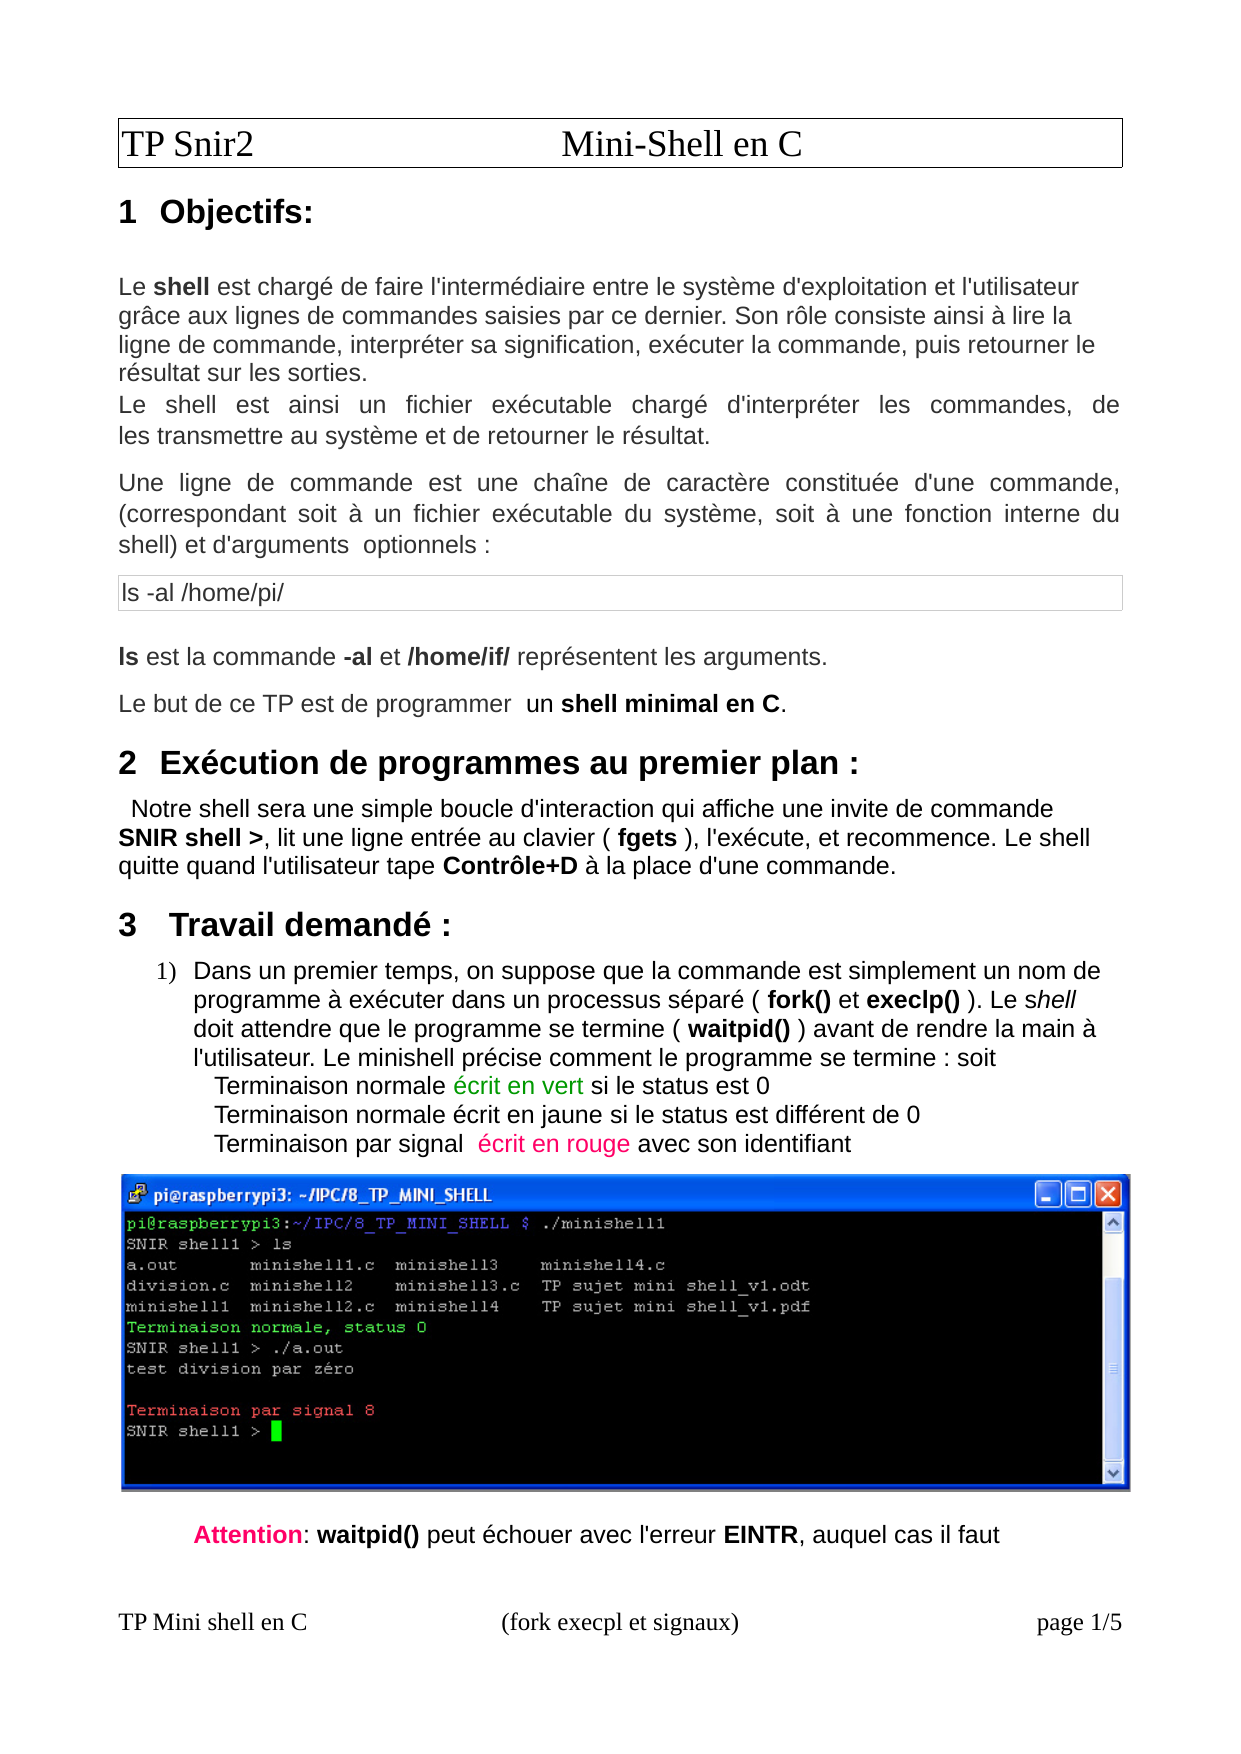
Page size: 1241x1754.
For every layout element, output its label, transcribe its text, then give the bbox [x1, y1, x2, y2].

text Notre shell sera une simple boucle d'interaction qui affiche une invite de commande [118, 794, 1122, 822]
text ls est la commande -al et /home/if/ représentent les arguments. [118, 639, 1122, 671]
subtitle Travail demandé : [118, 905, 1122, 944]
text Une ligne de commande est une chaîne de caractère constituée d'une commande, (correspondant soit à un fichier exécutable du système, soit à une fonction interne du shell) et d'arguments optionnels : [118, 465, 1122, 559]
text TP Snir2 Mini-Shell en C [119, 119, 1122, 167]
text Le shell est chargé de faire l'intermédiaire entre le système d'exploitation et l'utilisateur grâce aux lignes de commandes saisies par ce dernier. Son rôle consiste ainsi à lire la ligne de commande, interpréter sa signification, exécuter la commande, puis retourner le résultat sur les sorties. [118, 272, 1122, 387]
list Dans un premier temps, on suppose que la commande est simplement un nom de programme à exécuter dans un processus séparé ( fork() et execlp() ). Le shell doit attendre que le programme se termine ( waitpid() ) avant de rendre la main à l'utilisateur. Le minishell précise comment le programme se termine : soit Terminaison normale écrit en vert si le status est 0 Terminaison normale écrit en jaune si le status est différent de 0 Terminaison par signal écrit en rouge avec son identifiant [156, 956, 1122, 1174]
picture [121, 1174, 1131, 1492]
subtitle Exécution de programmes au premier plan : [118, 742, 1122, 781]
text Le shell est ainsi un fichier exécutable chargé d'interpréter les commandes, de les transmettre au système et de retourner le résultat. [118, 387, 1122, 450]
text Le but de ce TP est de programmer un shell minimal en C. [118, 686, 1122, 717]
list Attention: waitpid() peut échouer avec l'erreur EINTR, auquel cas il faut [156, 1492, 1122, 1549]
subtitle Objectifs: [118, 192, 1122, 231]
text SNIR shell >, lit une ligne entrée au clavier ( fgets ), l'exécute, et recommence. Le shell quitte quand l'utilisateur tape Contrôle+D à la place d'une commande. [118, 822, 1122, 880]
text ls -al /home/pi/ [119, 576, 1122, 610]
